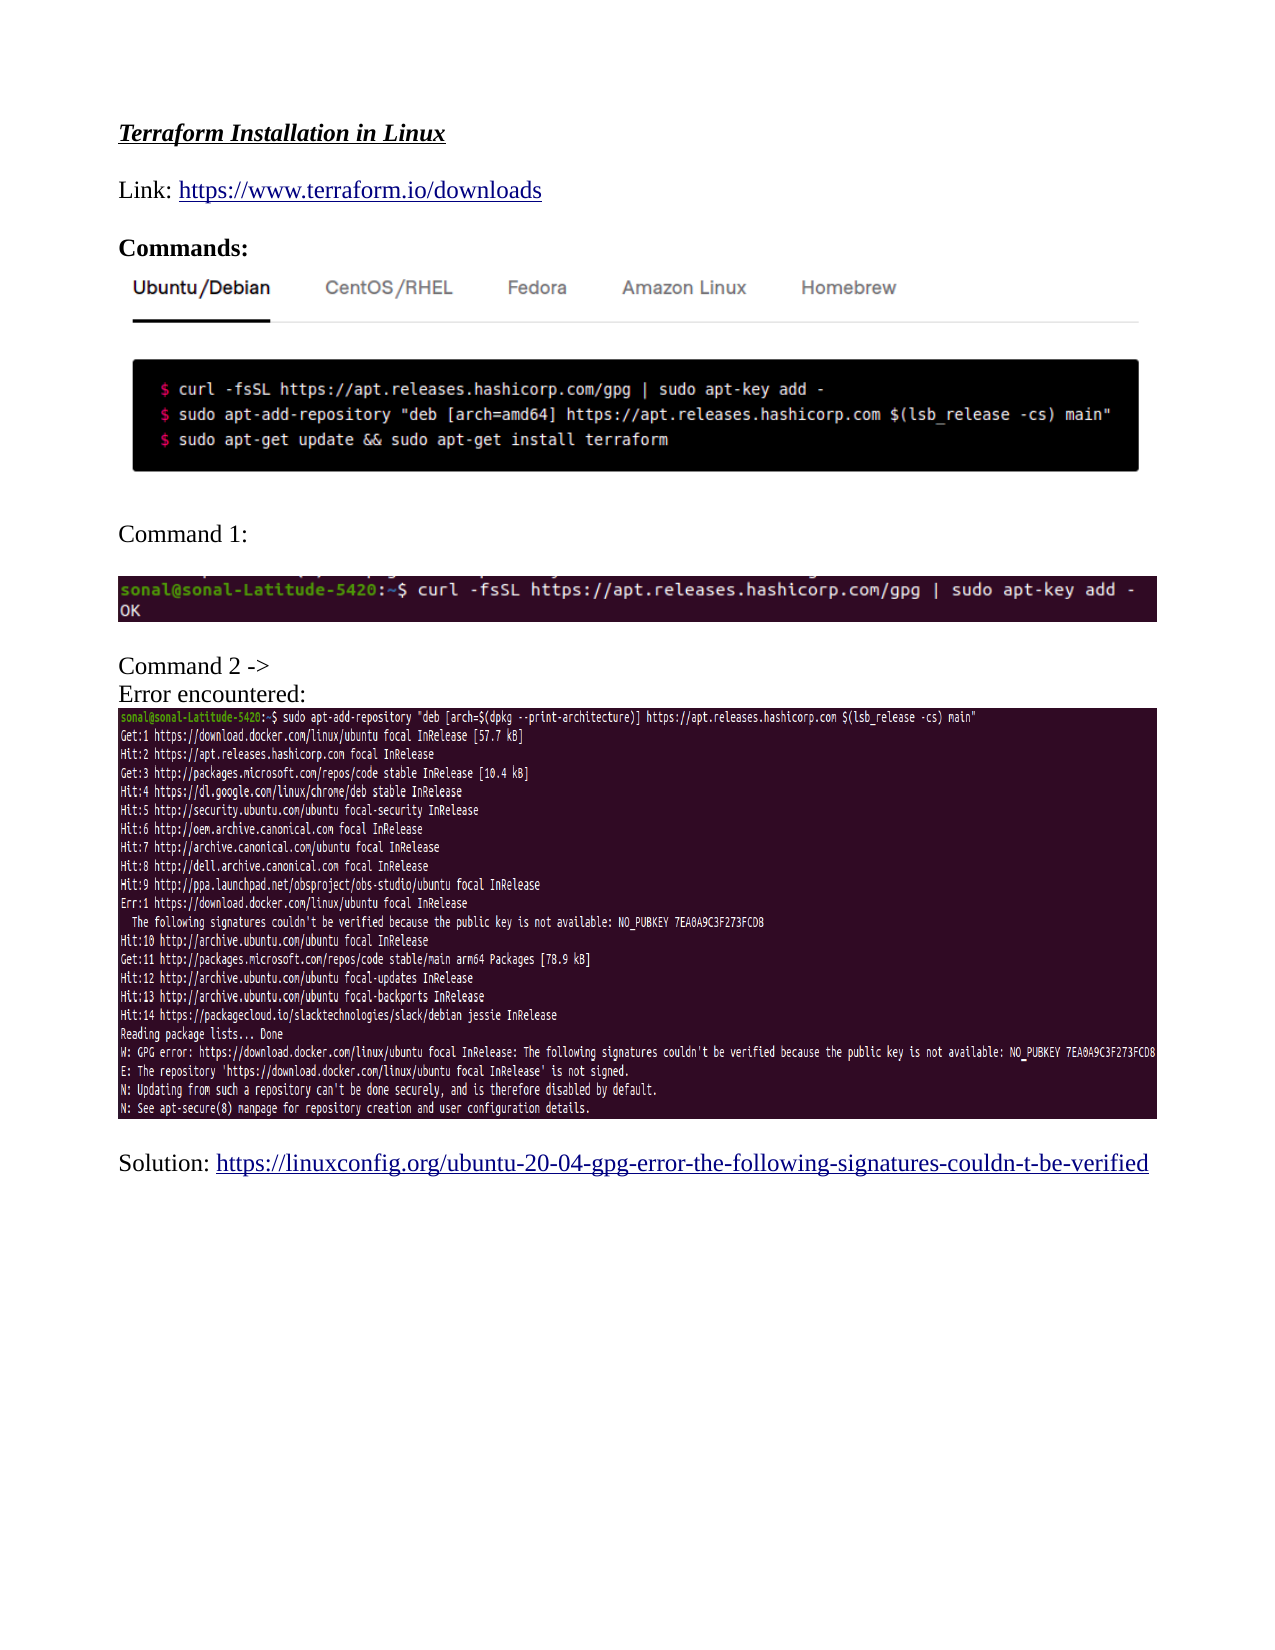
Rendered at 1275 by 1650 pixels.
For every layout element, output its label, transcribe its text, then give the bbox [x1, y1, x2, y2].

picture [118, 576, 1157, 622]
text Command 2 -> [118, 622, 1157, 679]
text Link: https://www.terraform.io/downloads [118, 176, 1157, 204]
text Command 1: [118, 519, 1157, 548]
text Error encountered: [118, 679, 1157, 708]
text Solution: https://linuxconfig.org/ubuntu-20-04-gpg-error-the-following-signatures-couldn-t-be-verified [118, 1119, 1157, 1176]
picture [118, 708, 1157, 1119]
text Terraform Installation in Linux [118, 118, 1157, 147]
text Commands: [118, 233, 1157, 261]
picture [118, 261, 1157, 491]
